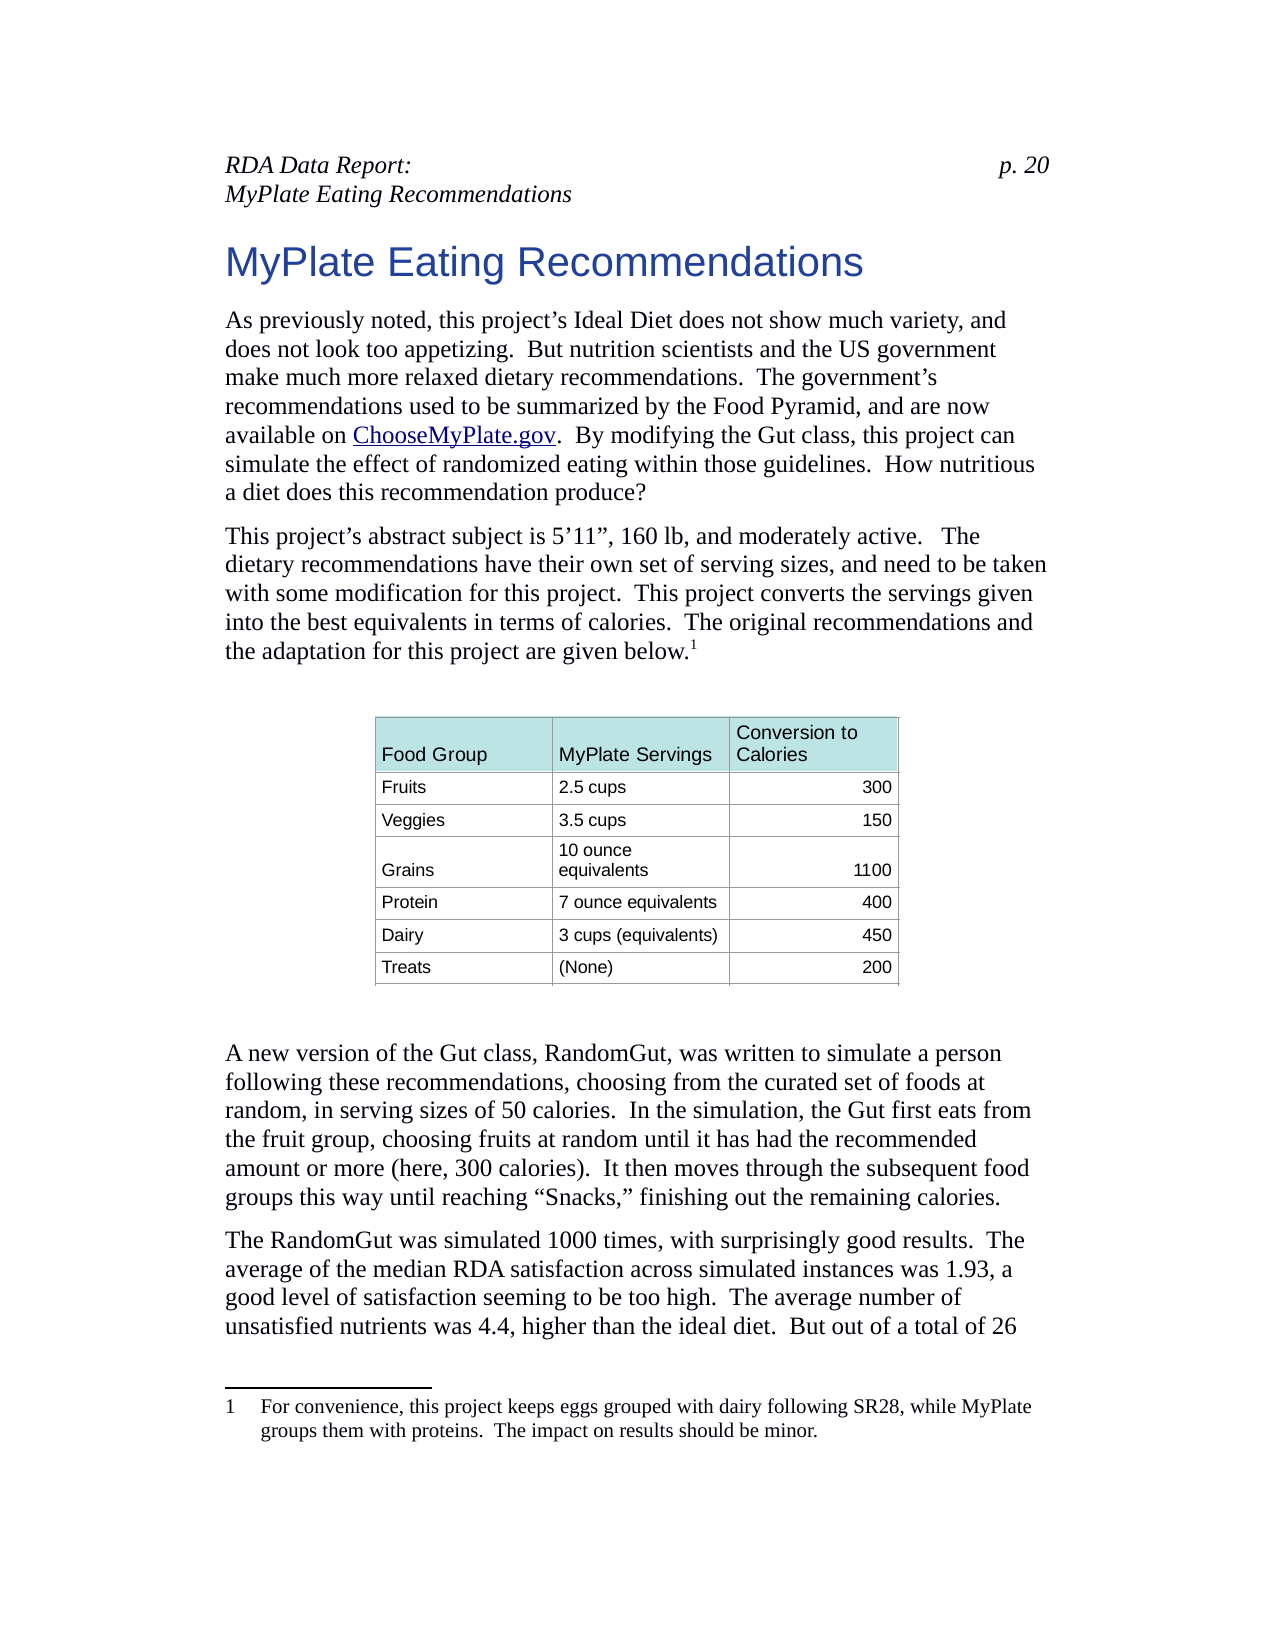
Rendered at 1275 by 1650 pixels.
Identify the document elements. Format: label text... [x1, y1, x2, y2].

text For convenience, this project keeps eggs grouped with dairy following SR28, while MyPlate groups them with proteins. The impact on results should be minor. [225, 1394, 1050, 1442]
text As previously noted, this project’s Ideal Diet does not show much variety, and does not look too appetizing. But nutrition scientists and the US government make much more relaxed dietary recommendations. The government’s recommendations used to be summarized by the Food Pyramid, and are now available on ChooseMyPlate.gov. By modifying the Gut class, this project can simulate the effect of randomized eating within those guidelines. How nutritious a diet does this recommendation produce? [225, 305, 1050, 506]
text A new version of the Gut class, RandomGut, was written to simulate a person following these recommendations, choosing from the curated set of foods at random, in serving sizes of 50 calories. In the simulation, the Gut first eats from the fruit group, choosing fruits at random until it has had the recommended amount or more (here, 300 calories). It then moves through the subsequent food groups this way until reaching “Snacks,” finishing out the remaining calories. [225, 679, 1050, 1210]
subtitle MyPlate Eating Recommendations [225, 237, 1050, 287]
text This project’s abstract subject is 5’11”, 160 lb, and moderately active. The dietary recommendations have their own set of serving sizes, and need to be taken with some modification for this project. This project converts the servings given into the best equivalents in terms of calories. The original recommendations and the adaptation for this project are given below. [225, 521, 1050, 664]
text The RandomGut was simulated 1000 times, with surprisingly good results. The average of the median RDA satisfaction across simulated instances was 1.93, a good level of satisfaction seeming to be too high. The average number of unsatisfied nutrients was 4.4, higher than the ideal diet. But out of a total of 26 [225, 1225, 1050, 1340]
